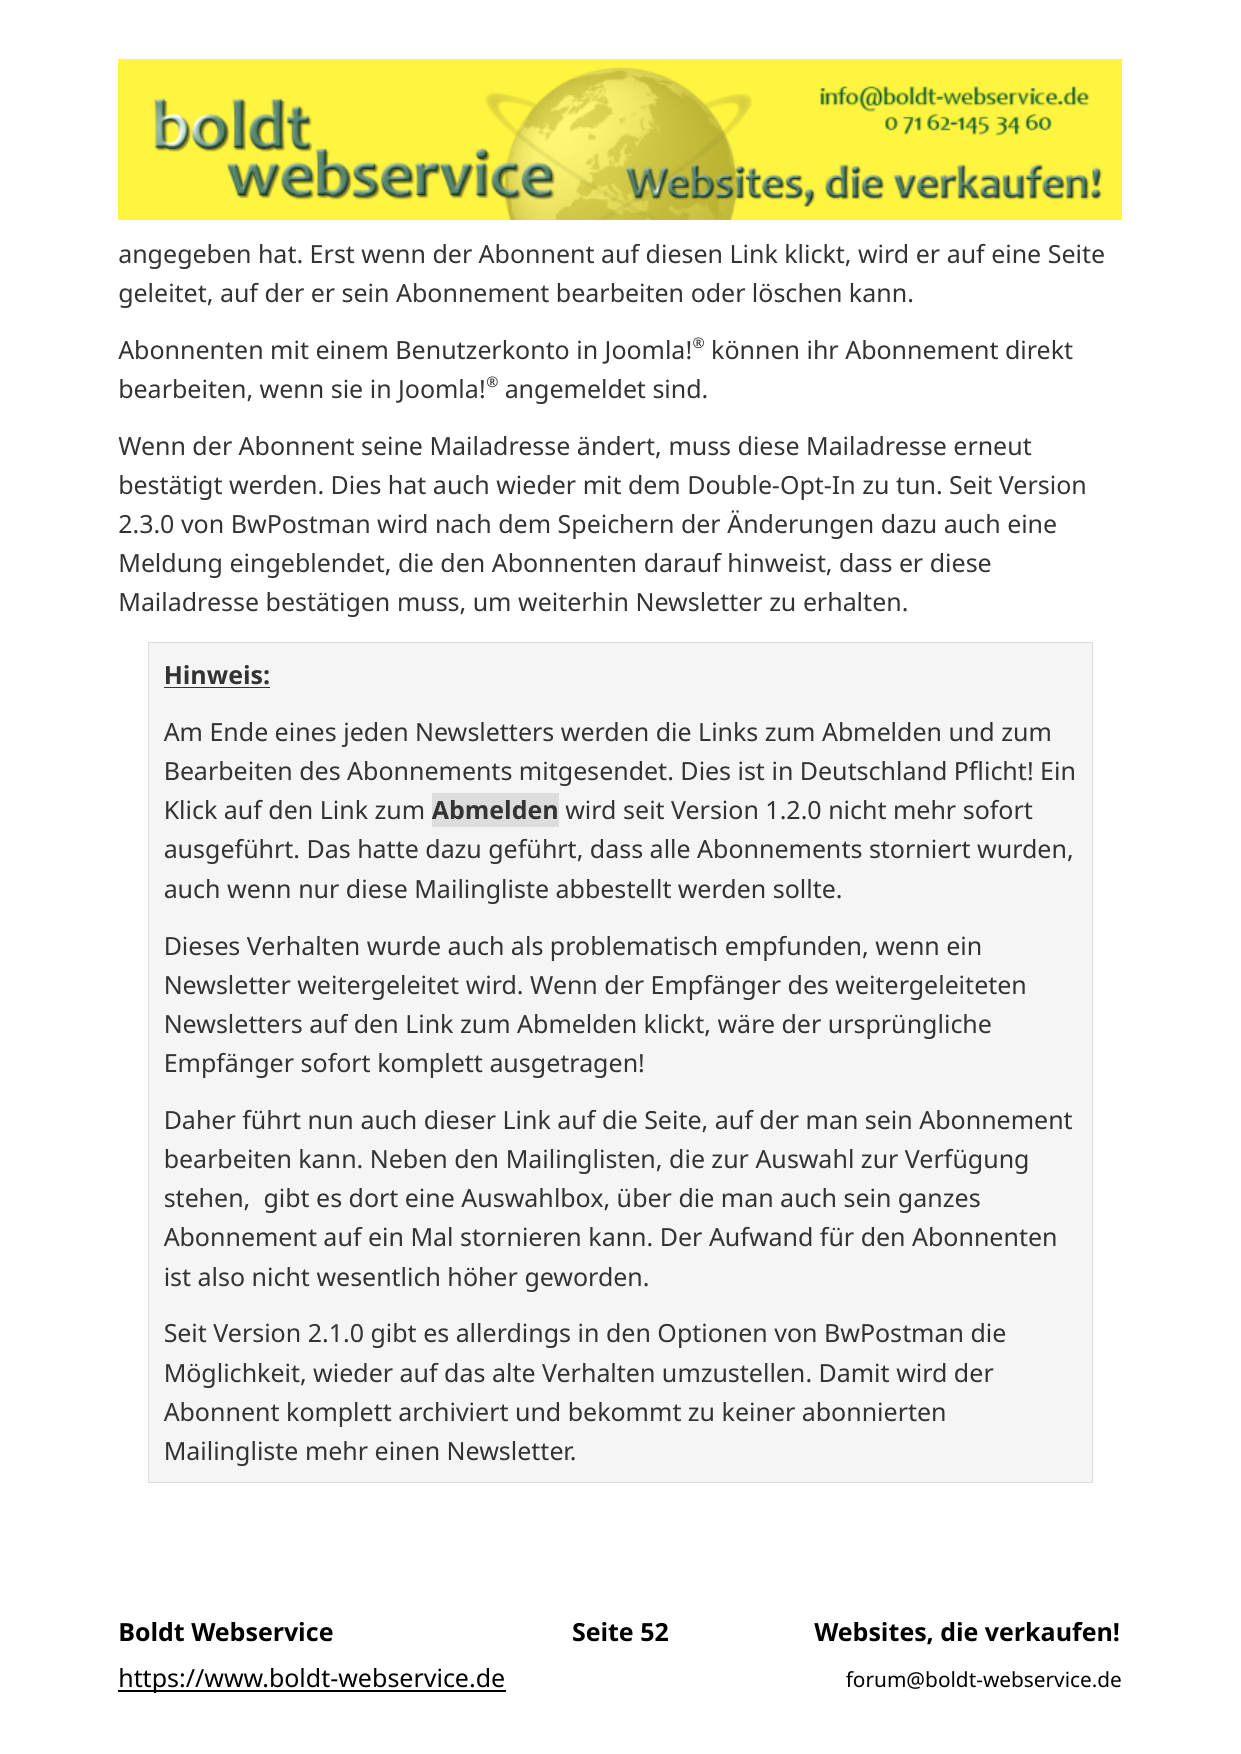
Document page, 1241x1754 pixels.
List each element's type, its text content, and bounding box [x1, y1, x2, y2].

text Hinweis: [149, 643, 1092, 692]
text Seit Version 2.1.0 gibt es allerdings in den Optionen von BwPostman die Möglichkeit, wieder auf das alte Verhalten umzustellen. Damit wird der Abonnent komplett archiviert und bekommt zu keiner abonnierten Mailingliste mehr einen Newsletter. [149, 1300, 1092, 1482]
text Dieses Verhalten wurde auch als problematisch empfunden, wenn ein Newsletter weitergeleitet wird. Wenn der Empfänger des weitergeleiteten Newsletters auf den Link zum Abmelden klickt, wäre der ursprüngliche Empfänger sofort komplett ausgetragen! [149, 912, 1092, 1080]
text Daher führt nun auch dieser Link auf die Seite, auf der man sein Abonnement bearbeiten kann. Neben den Mailinglisten, die zur Auswahl zur Verfügung stehen, gibt es dort eine Auswahlbox, über die man auch sein ganzes Abonnement auf ein Mal stornieren kann. Der Aufwand für den Abonnenten ist also nicht wesentlich höher geworden. [149, 1087, 1092, 1293]
picture [118, 59, 1123, 220]
text angegeben hat. Erst wenn der Abonnent auf diesen Link klickt, wird er auf eine Seite geleitet, auf der er sein Abonnement bearbeiten oder löschen kann. [118, 236, 1122, 309]
text Am Ende eines jeden Newsletters werden die Links zum Abmelden und zum Bearbeiten des Abonnements mitgesendet. Dies ist in Deutschland Pflicht! Ein Klick auf den Link zum Abmelden wird seit Version 1.2.0 nicht mehr sofort ausgeführt. Das hatte dazu geführt, dass alle Abonnements storniert wurden, auch wenn nur diese Mailingliste abbestellt werden sollte. [149, 699, 1092, 905]
text Wenn der Abonnent seine Mailadresse ändert, muss diese Mailadresse erneut bestätigt werden. Dies hat auch wieder mit dem Double-Opt-In zu tun. Seit Version 2.3.0 von BwPostman wird nach dem Speichern der Änderungen dazu auch eine Meldung eingeblendet, die den Abonnenten darauf hinweist, dass er diese Mailadresse bestätigen muss, um weiterhin Newsletter zu erhalten. [118, 428, 1122, 619]
text Abonnenten mit einem Benutzerkonto in Joomla!® können ihr Abonnement direkt bearbeiten, wenn sie in Joomla!® angemeldet sind. [118, 332, 1122, 406]
